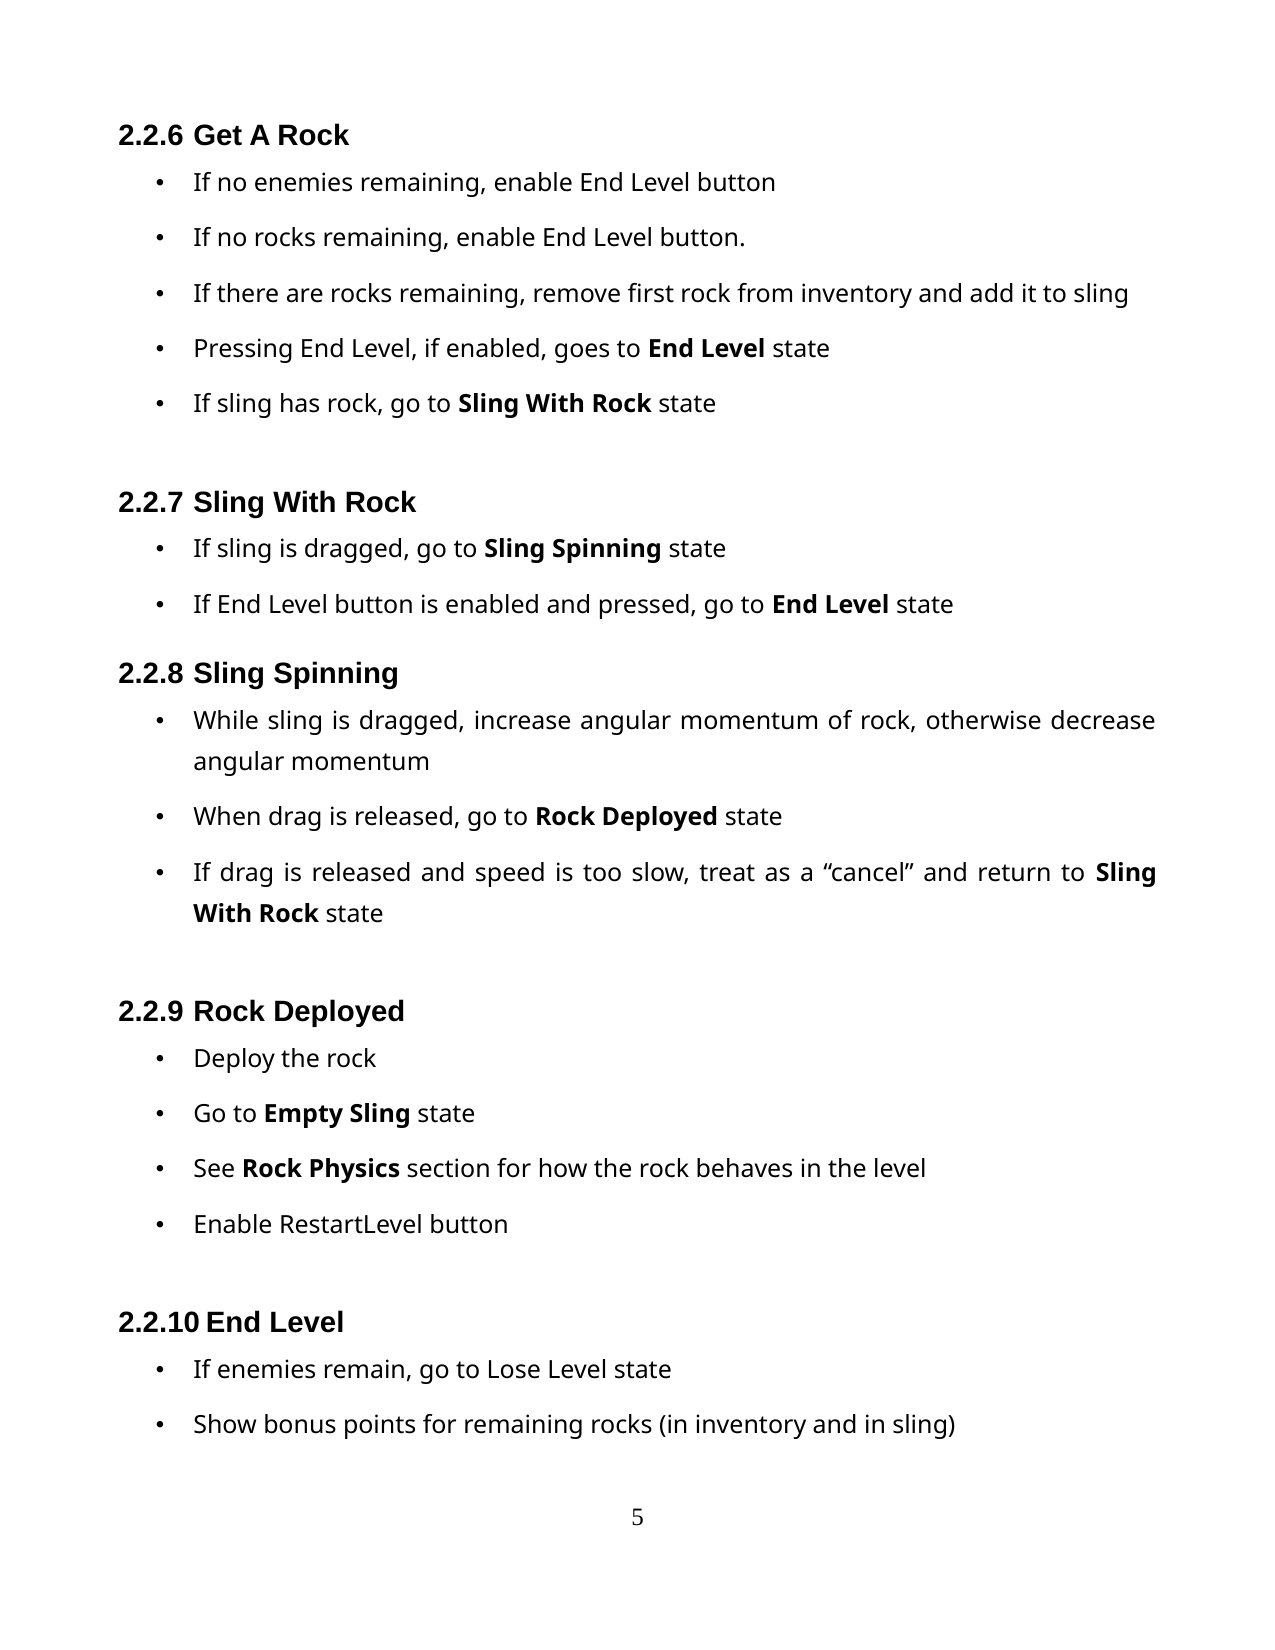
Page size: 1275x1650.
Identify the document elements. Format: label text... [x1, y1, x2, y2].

subtitle Sling Spinning [118, 656, 1157, 690]
list When drag is released, go to Rock Deployed state [156, 799, 1157, 833]
list If drag is released and speed is too slow, treat as a “cancel” and return to Sling With Rock state [156, 854, 1157, 929]
subtitle Rock Deployed [118, 994, 1157, 1028]
list If sling has rock, go to Sling With Rock state [156, 386, 1157, 420]
list Show bonus points for remaining rocks (in inventory and in sling) [156, 1407, 1157, 1441]
list If no rocks remaining, enable End Level button. [156, 220, 1157, 254]
list While sling is dragged, increase angular momentum of rock, otherwise decrease angular momentum [156, 703, 1157, 778]
list Pressing End Level, if enabled, goes to End Level state [156, 331, 1157, 365]
subtitle End Level [118, 1305, 1157, 1339]
list If enemies remain, go to Lose Level state [156, 1351, 1157, 1386]
subtitle Get A Rock [118, 118, 1157, 152]
list If there are rocks remaining, remove first rock from inventory and add it to sling [156, 275, 1157, 309]
list If no enemies remaining, enable End Level button [156, 164, 1157, 198]
list If sling is dragged, go to Sling Spinning state [156, 531, 1157, 565]
list Enable RestartLevel button [156, 1206, 1157, 1241]
list If End Level button is enabled and pressed, go to End Level state [156, 586, 1157, 621]
list See Rock Physics section for how the rock behaves in the level [156, 1151, 1157, 1185]
list Go to Empty Sling state [156, 1096, 1157, 1130]
list Deploy the rock [156, 1040, 1157, 1074]
subtitle Sling With Rock [118, 485, 1157, 518]
